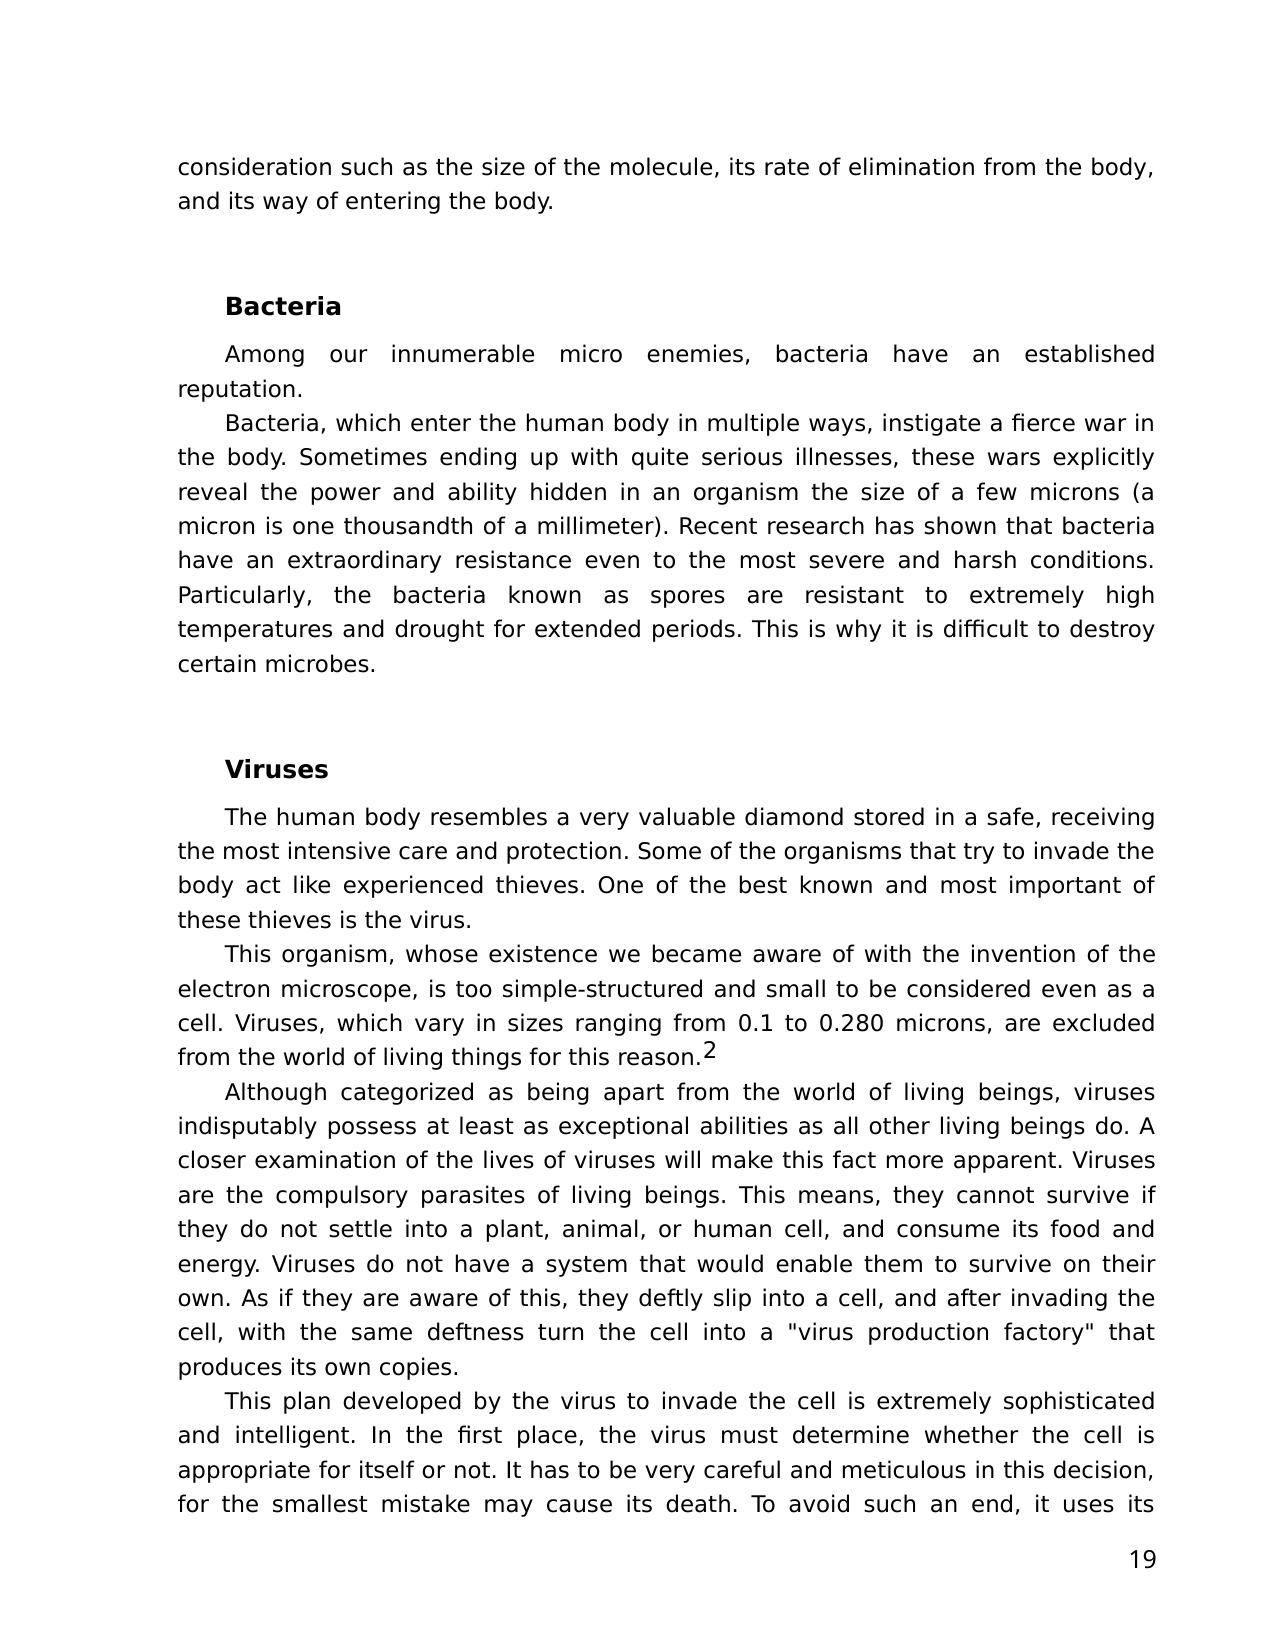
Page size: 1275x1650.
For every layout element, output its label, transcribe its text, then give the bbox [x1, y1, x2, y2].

text The human body resembles a very valuable diamond stored in a safe, receiving the most intensive care and protection. Some of the organisms that try to invade the body act like experienced thieves. One of the best known and most important of these thieves is the virus. [177, 798, 1157, 935]
text Bacteria, which enter the human body in multiple ways, instigate a fierce war in the body. Sometimes ending up with quite serious illnesses, these wars explicitly reveal the power and ability hidden in an organism the size of a few microns (a micron is one thousandth of a millimeter). Recent research has shown that bacteria have an extraordinary resistance even to the most severe and harsh conditions. Particularly, the bacteria known as spores are resistant to extremely high temperatures and drought for extended periods. This is why it is difficult to destroy certain microbes. [177, 404, 1157, 679]
text Bacteria [177, 288, 1157, 323]
text consideration such as the size of the molecule, its rate of elimination from the body, and its way of entering the body. [177, 148, 1157, 216]
text Viruses [177, 751, 1157, 785]
text Among our innumerable micro enemies, bacteria have an established reputation. [177, 335, 1157, 404]
text Although categorized as being apart from the world of living beings, viruses indisputably possess at least as exceptional abilities as all other living beings do. A closer examination of the lives of viruses will make this fact more apparent. Viruses are the compulsory parasites of living beings. This means, they cannot survive if they do not settle into a plant, animal, or human cell, and consume its food and energy. Viruses do not have a system that would enable them to survive on their own. As if they are aware of this, they deftly slip into a cell, and after invading the cell, with the same deftness turn the cell into a "virus production factory" that produces its own copies. [177, 1073, 1157, 1382]
text This plan developed by the virus to invade the cell is extremely sophisticated and intelligent. In the first place, the virus must determine whether the cell is appropriate for itself or not. It has to be very careful and meticulous in this decision, for the smallest mistake may cause its death. To avoid such an end, it uses its [177, 1382, 1157, 1519]
text This organism, whose existence we became aware of with the invention of the electron microscope, is too simple-structured and small to be considered even as a cell. Viruses, which vary in sizes ranging from 0.1 to 0.280 microns, are excluded from the world of living things for this reason.2 [177, 935, 1157, 1073]
